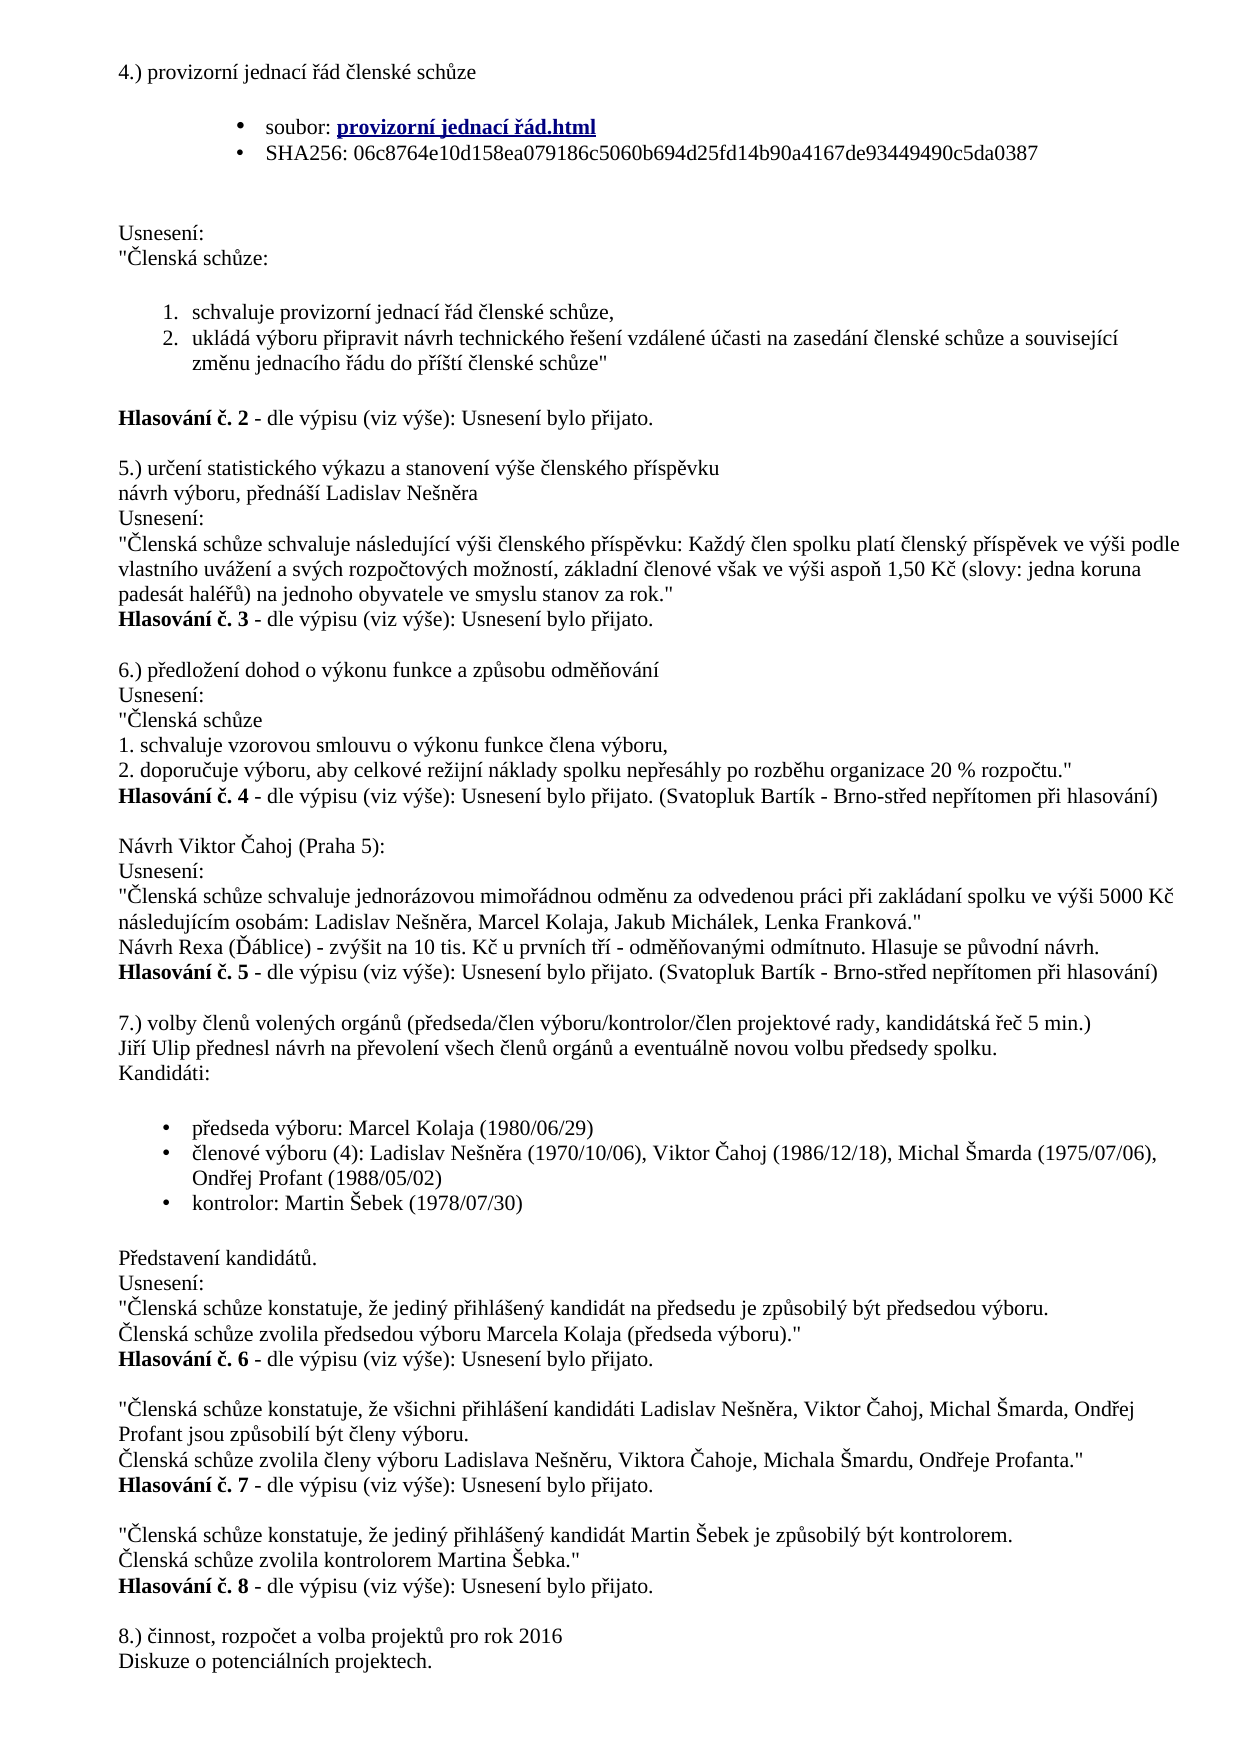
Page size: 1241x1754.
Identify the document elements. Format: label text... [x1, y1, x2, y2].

list kontrolor: Martin Šebek (1978/07/30) [162, 1190, 1181, 1215]
list SHA256: 06c8764e10d158ea079186c5060b694d25fd14b90a4167de93449490c5da0387 [236, 139, 1181, 165]
list předseda výboru: Marcel Kolaja (1980/06/29) [162, 1114, 1181, 1140]
text Usnesení: "Členská schůze: [118, 194, 1181, 270]
text Hlasování č. 2 - dle výpisu (viz výše): Usnesení bylo přijato. 5.) určení statistického výkazu a stanovení výše členského příspěvku návrh výboru, přednáší Ladislav Nešněra Usnesení: "Členská schůze schvaluje následující výši členského příspěvku: Každý člen spolku platí členský příspěvek ve výši podle vlastního uvážení a svých rozpočtových možností, základní členové však ve výši aspoň 1,50 Kč (slovy: jedna koruna padesát haléřů) na jednoho obyvatele ve smyslu stanov za rok." Hlasování č. 3 - dle výpisu (viz výše): Usnesení bylo přijato. 6.) předložení dohod o výkonu funkce a způsobu odměňování Usnesení: "Členská schůze 1. schvaluje vzorovou smlouvu o výkonu funkce člena výboru, 2. doporučuje výboru, aby celkové režijní náklady spolku nepřesáhly po rozběhu organizace 20 % rozpočtu." Hlasování č. 4 - dle výpisu (viz výše): Usnesení bylo přijato. (Svatopluk Bartík - Brno-střed nepřítomen při hlasování) Návrh Viktor Čahoj (Praha 5): Usnesení: "Členská schůze schvaluje jednorázovou mimořádnou odměnu za odvedenou práci při zakládaní spolku ve výši 5000 Kč následujícím osobám: Ladislav Nešněra, Marcel Kolaja, Jakub Michálek, Lenka Franková." Návrh Rexa (Ďáblice) - zvýšit na 10 tis. Kč u prvních tří - odměňovanými odmítnuto. Hlasuje se původní návrh. Hlasování č. 5 - dle výpisu (viz výše): Usnesení bylo přijato. (Svatopluk Bartík - Brno-střed nepřítomen při hlasování) 7.) volby členů volených orgánů (předseda/člen výboru/kontrolor/člen projektové rady, kandidátská řeč 5 min.) Jiří Ulip přednesl návrh na převolení všech členů orgánů a eventuálně novou volbu předsedy spolku. Kandidáti: [118, 404, 1181, 1085]
text 4.) provizorní jednací řád členské schůze [118, 59, 1181, 84]
list schvaluje provizorní jednací řád členské schůze, [162, 299, 1181, 324]
list členové výboru (4): Ladislav Nešněra (1970/10/06), Viktor Čahoj (1986/12/18), Michal Šmarda (1975/07/06), Ondřej Profant (1988/05/02) [162, 1140, 1181, 1190]
list soubor: provizorní jednací řád.html [236, 114, 1181, 139]
text Představení kandidátů. Usnesení: "Členská schůze konstatuje, že jediný přihlášený kandidát na předsedu je způsobilý být předsedou výboru. Členská schůze zvolila předsedou výboru Marcela Kolaja (předseda výboru)." Hlasování č. 6 - dle výpisu (viz výše): Usnesení bylo přijato. "Členská schůze konstatuje, že všichni přihlášení kandidáti Ladislav Nešněra, Viktor Čahoj, Michal Šmarda, Ondřej Profant jsou způsobilí být členy výboru. Členská schůze zvolila členy výboru Ladislava Nešněru, Viktora Čahoje, Michala Šmardu, Ondřeje Profanta." Hlasování č. 7 - dle výpisu (viz výše): Usnesení bylo přijato. "Členská schůze konstatuje, že jediný přihlášený kandidát Martin Šebek je způsobilý být kontrolorem. Členská schůze zvolila kontrolorem Martina Šebka." Hlasování č. 8 - dle výpisu (viz výše): Usnesení bylo přijato. 8.) činnost, rozpočet a volba projektů pro rok 2016 Diskuze o potenciálních projektech. [118, 1245, 1181, 1673]
list ukládá výboru připravit návrh technického řešení vzdálené účasti na zasedání členské schůze a související změnu jednacího řádu do příští členské schůze" [162, 324, 1181, 375]
